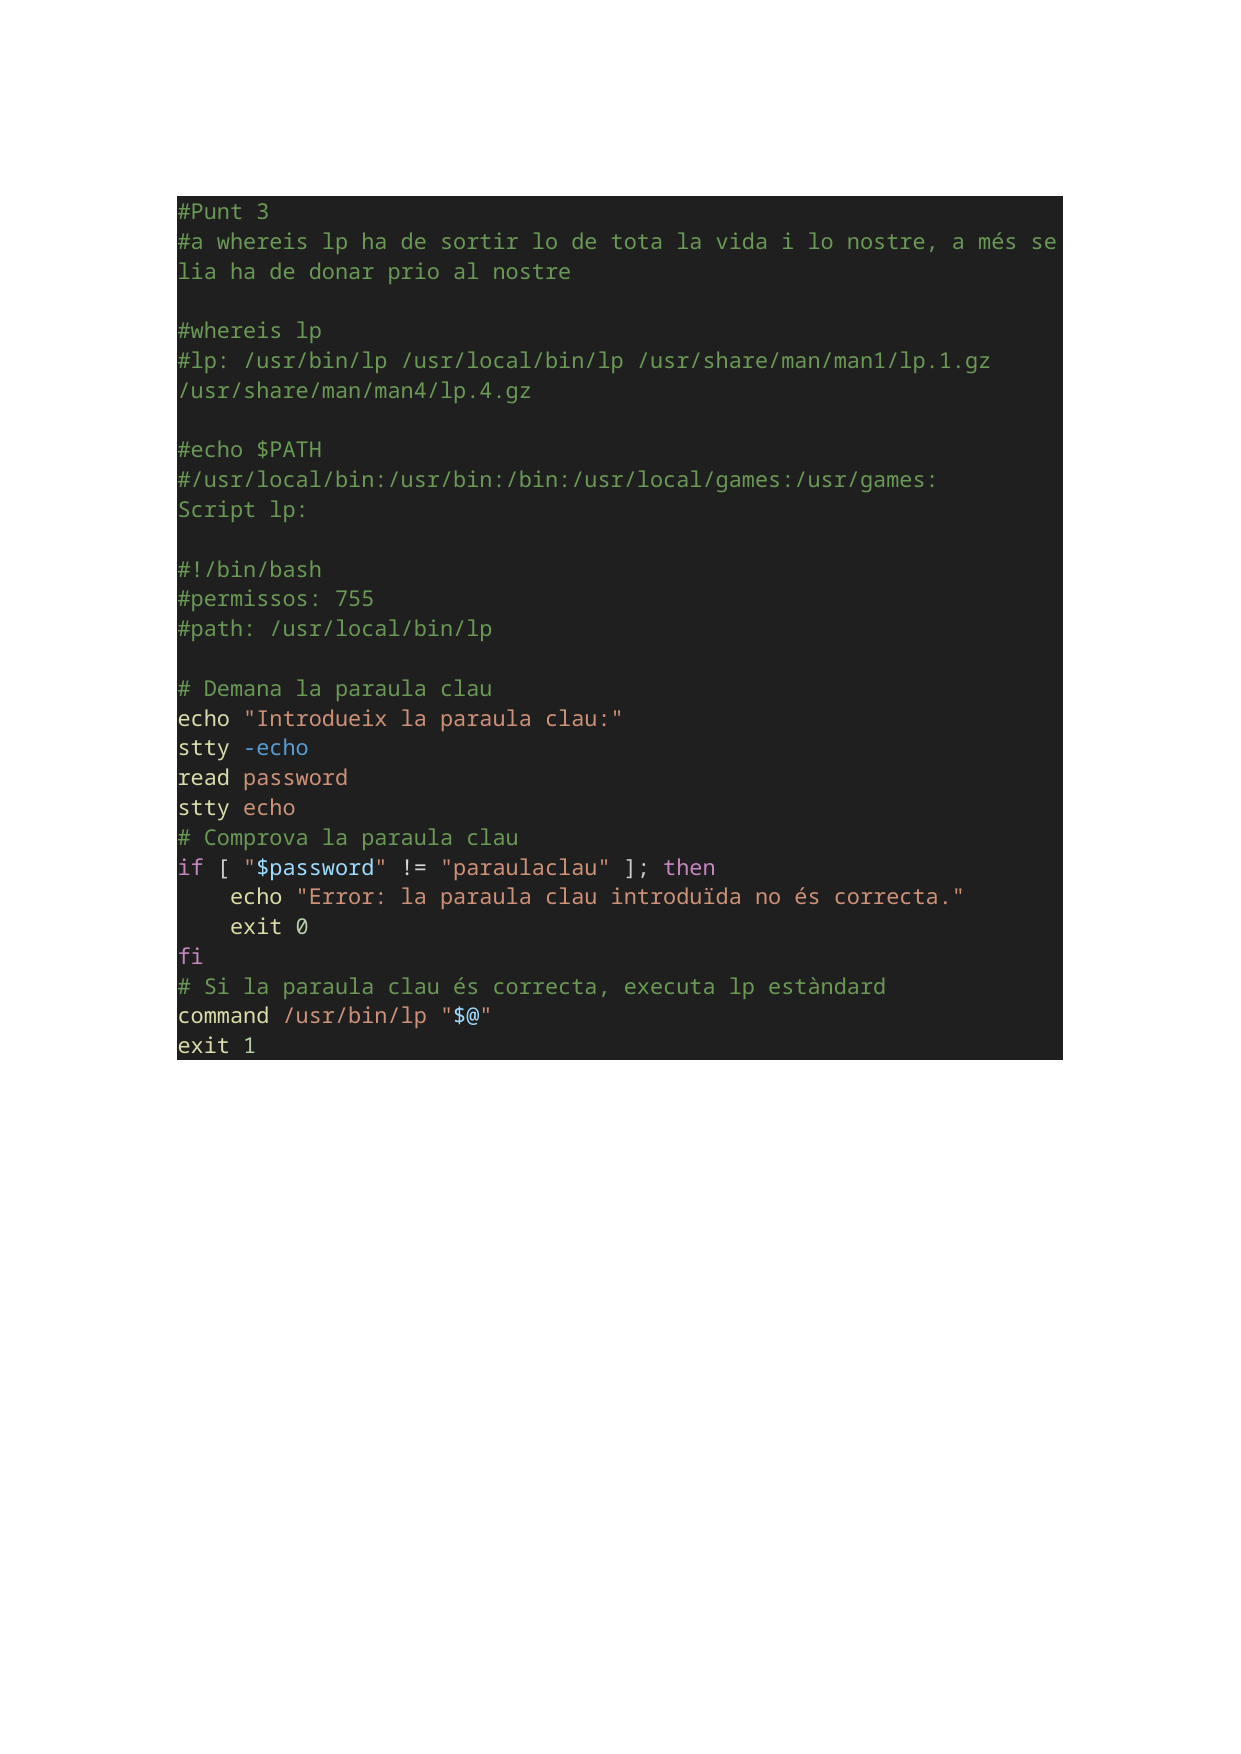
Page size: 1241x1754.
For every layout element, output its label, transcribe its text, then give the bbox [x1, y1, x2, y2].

text #a whereis lp ha de sortir lo de tota la vida i lo nostre, a més se lia ha de donar prio al nostre [177, 226, 1063, 286]
text #path: /usr/local/bin/lp [177, 613, 1063, 643]
text #permissos: 755 [177, 583, 1063, 613]
text #lp: /usr/bin/lp /usr/local/bin/lp /usr/share/man/man1/lp.1.gz /usr/share/man/man4/lp.4.gz [177, 345, 1063, 405]
text echo "Introdueix la paraula clau:" [177, 703, 1063, 732]
text stty -echo [177, 732, 1063, 762]
text #Punt 3 [177, 196, 1063, 226]
text # Si la paraula clau és correcta, executa lp estàndard [177, 971, 1063, 1001]
text fi [177, 941, 1063, 971]
text #/usr/local/bin:/usr/bin:/bin:/usr/local/games:/usr/games: [177, 464, 1063, 494]
text #whereis lp [177, 315, 1063, 345]
text exit 0 [177, 911, 1063, 941]
text stty echo [177, 792, 1063, 822]
text command /usr/bin/lp "$@" [177, 1001, 1063, 1030]
text Script lp: #!/bin/bash [177, 494, 1063, 583]
text # Demana la paraula clau [177, 673, 1063, 703]
text #echo $PATH [177, 434, 1063, 464]
text if [ "$password" != "paraulaclau" ]; then [177, 852, 1063, 881]
text read password [177, 762, 1063, 792]
text echo "Error: la paraula clau introduïda no és correcta." [177, 881, 1063, 911]
text # Comprova la paraula clau [177, 822, 1063, 852]
text exit 1 [177, 1030, 1063, 1060]
